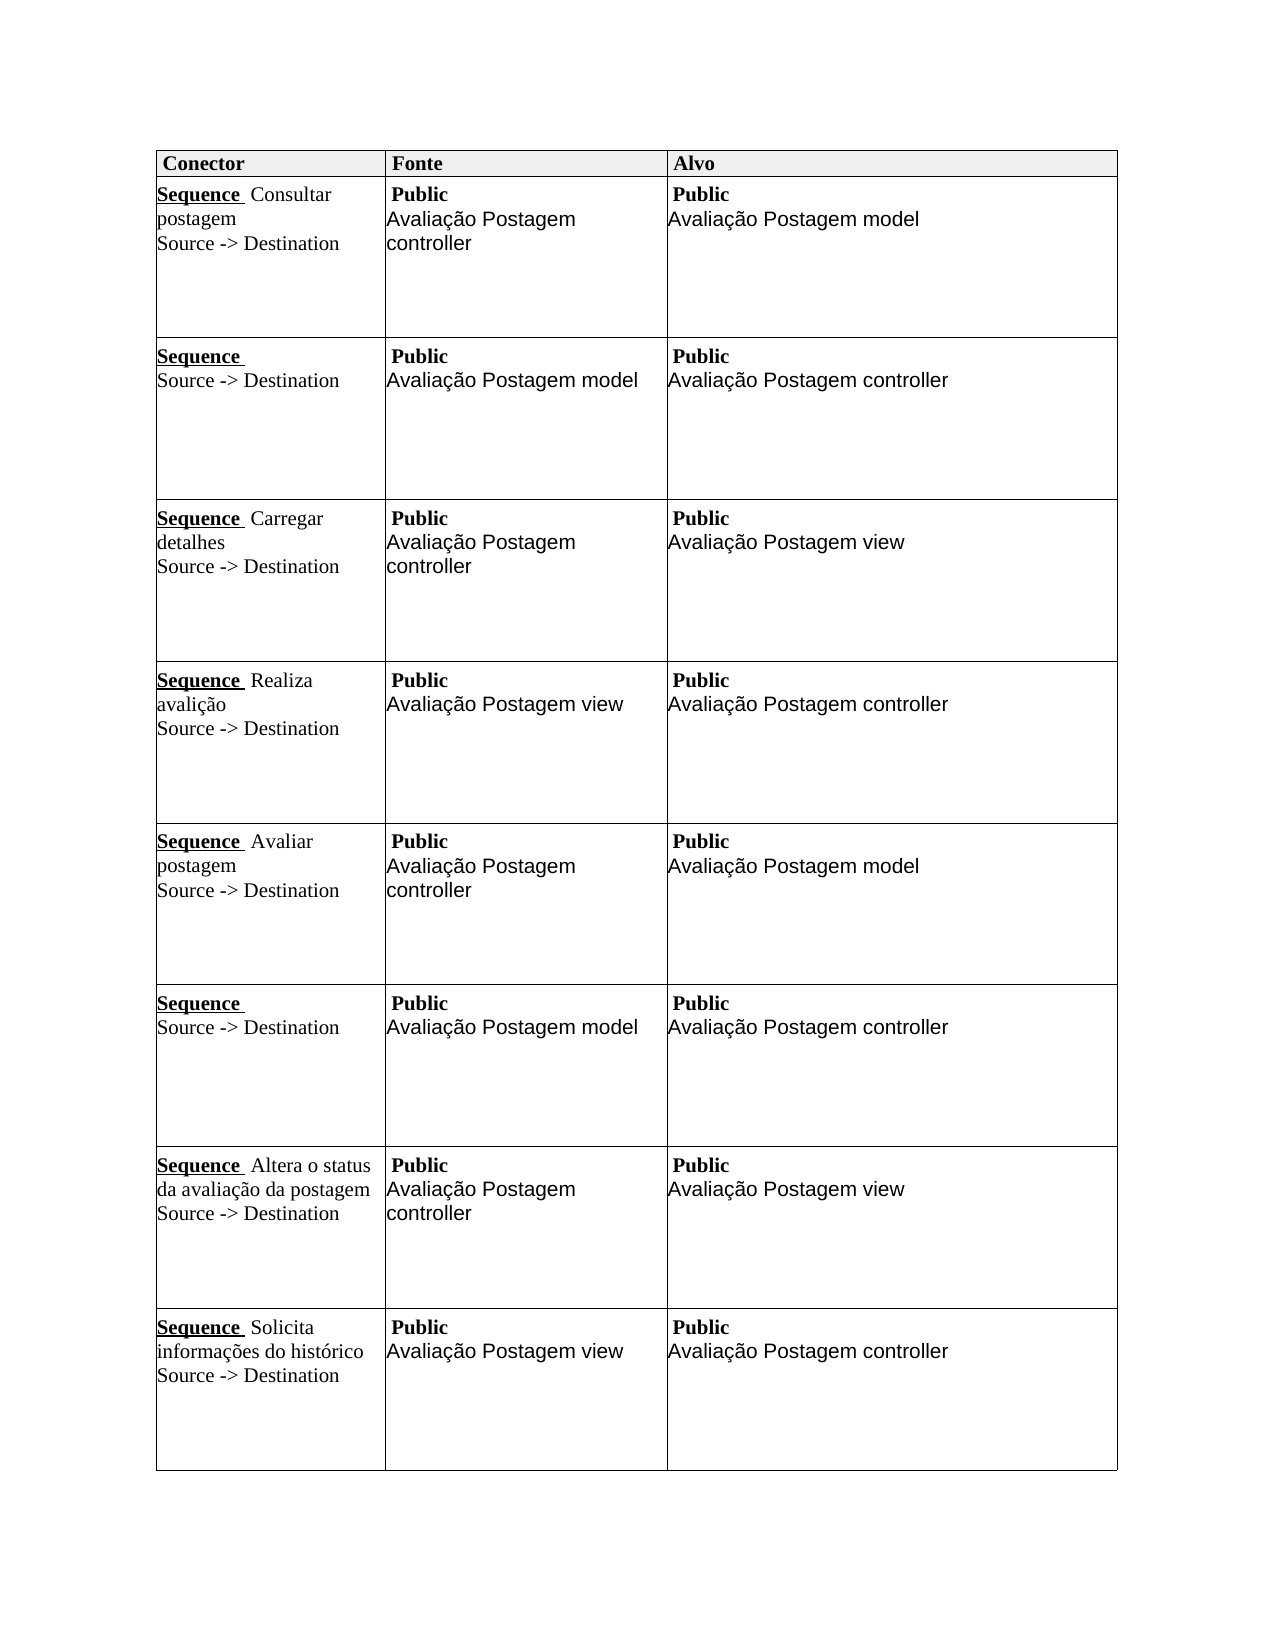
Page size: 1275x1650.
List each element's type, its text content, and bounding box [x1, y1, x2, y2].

table_cell Public Avaliação Postagem model [668, 824, 1117, 984]
table_cell Public Avaliação Postagem model [386, 985, 667, 1146]
table_cell Sequence Solicita informações do histórico Source -> Destination [157, 1309, 385, 1470]
table_header Fonte [386, 151, 667, 176]
table_cell Sequence Consultar postagem Source -> Destination [157, 177, 385, 337]
table_cell Public Avaliação Postagem view [668, 1147, 1117, 1308]
table_cell Sequence Carregar detalhes Source -> Destination [157, 500, 385, 661]
table_cell Public Avaliação Postagem controller [386, 500, 667, 661]
table_cell Sequence Altera o status da avaliação da postagem Source -> Destination [157, 1147, 385, 1308]
table_cell Sequence Realiza avalição Source -> Destination [157, 662, 385, 823]
table_cell Public Avaliação Postagem controller [386, 824, 667, 984]
table_cell Sequence Source -> Destination [157, 985, 385, 1146]
table_cell Public Avaliação Postagem controller [386, 177, 667, 337]
table_cell Public Avaliação Postagem controller [386, 1147, 667, 1308]
table_cell Public Avaliação Postagem view [386, 1309, 667, 1470]
table_cell Public Avaliação Postagem controller [668, 662, 1117, 823]
table_header Conector [157, 151, 385, 176]
table_cell Sequence Avaliar postagem Source -> Destination [157, 824, 385, 984]
table_cell Public Avaliação Postagem view [668, 500, 1117, 661]
table_cell Public Avaliação Postagem model [386, 338, 667, 499]
table_cell Public Avaliação Postagem view [386, 662, 667, 823]
table_cell Public Avaliação Postagem model [668, 177, 1117, 337]
table_cell Public Avaliação Postagem controller [668, 338, 1117, 499]
table_cell Sequence Source -> Destination [157, 338, 385, 499]
table_header Alvo [668, 151, 1117, 176]
table_cell Public Avaliação Postagem controller [668, 1309, 1117, 1470]
table_cell Public Avaliação Postagem controller [668, 985, 1117, 1146]
